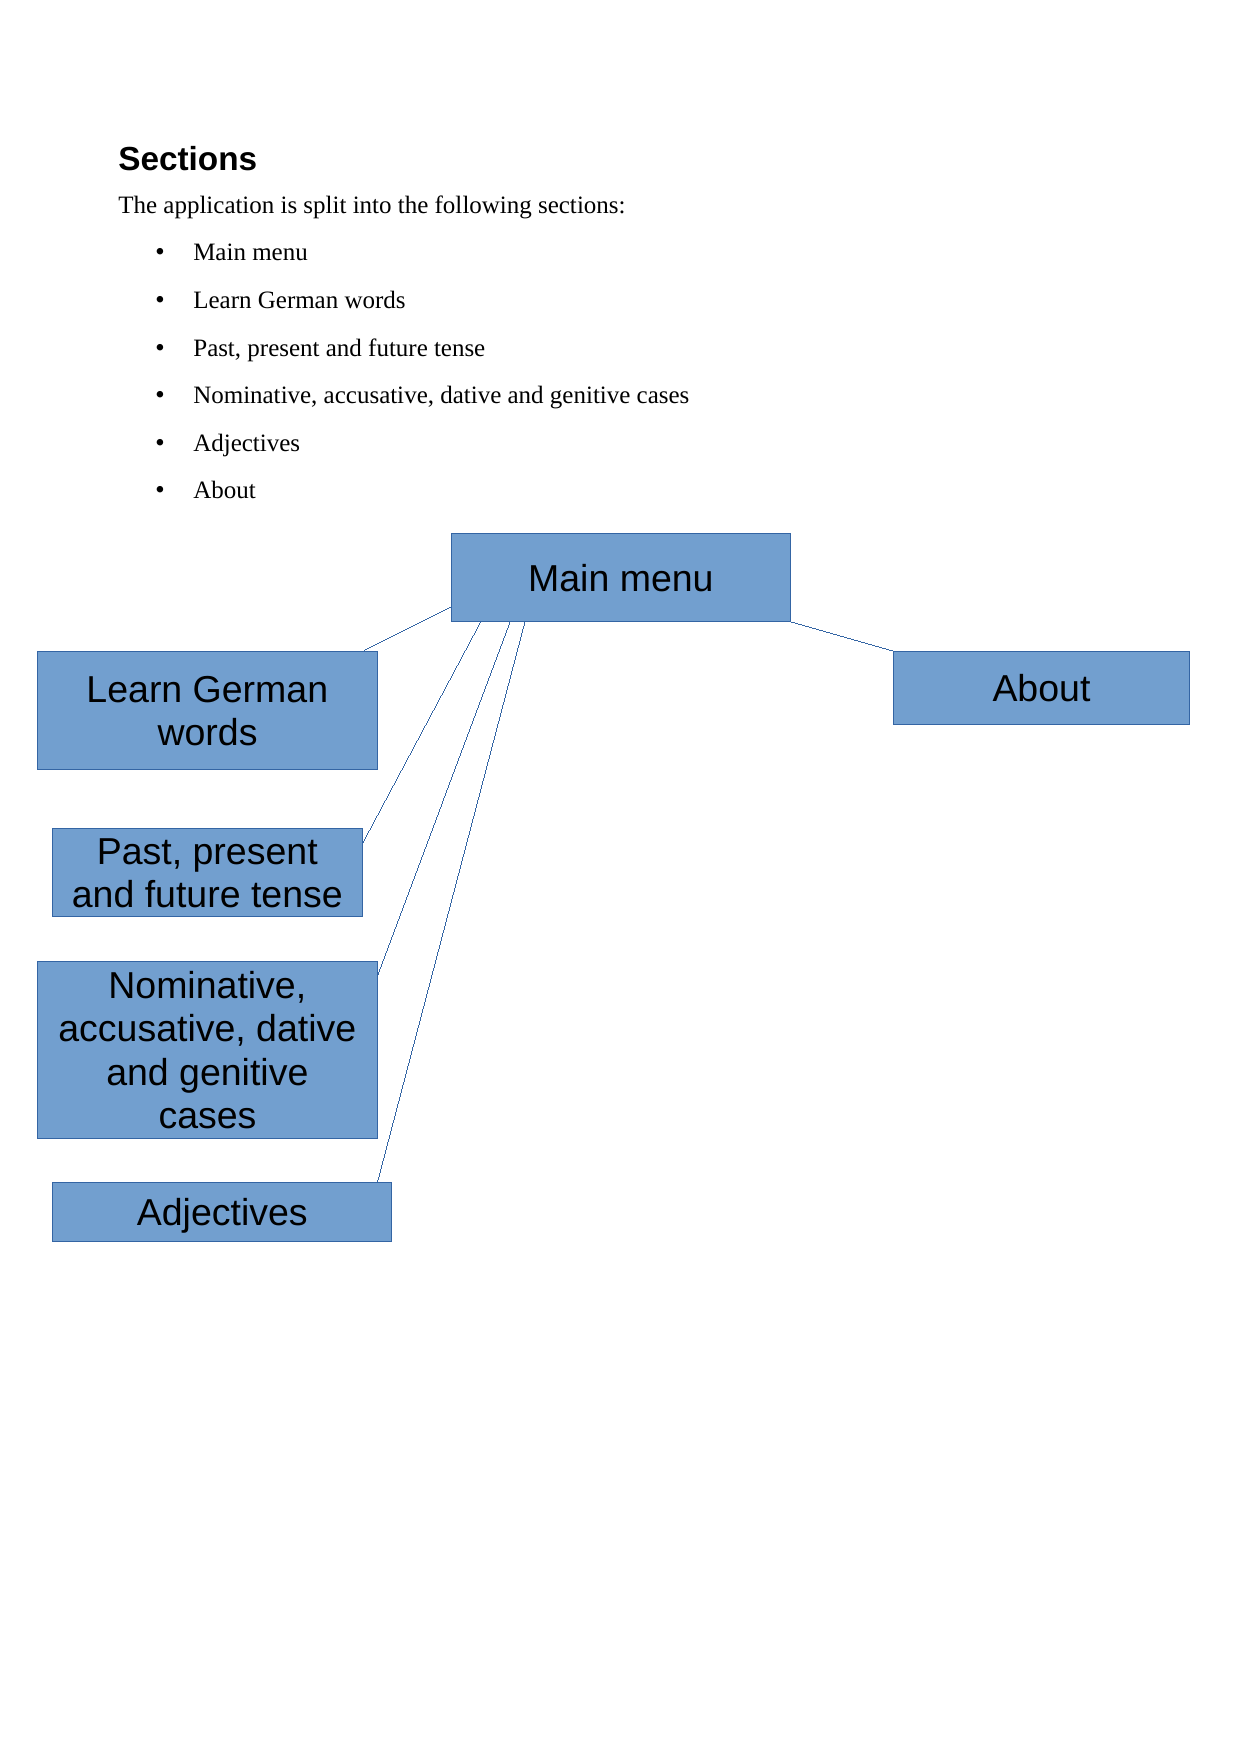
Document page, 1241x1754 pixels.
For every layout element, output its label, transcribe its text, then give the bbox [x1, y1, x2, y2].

list Learn German words [156, 285, 1122, 314]
subtitle Sections [118, 139, 1122, 177]
list About [156, 476, 1122, 504]
list Past, present and future tense [156, 333, 1122, 361]
list Nominative, accusative, dative and genitive cases [156, 380, 1122, 409]
text The application is split into the following sections: [118, 190, 1122, 219]
list Main menu [156, 237, 1122, 266]
list Adjectives [156, 428, 1122, 457]
